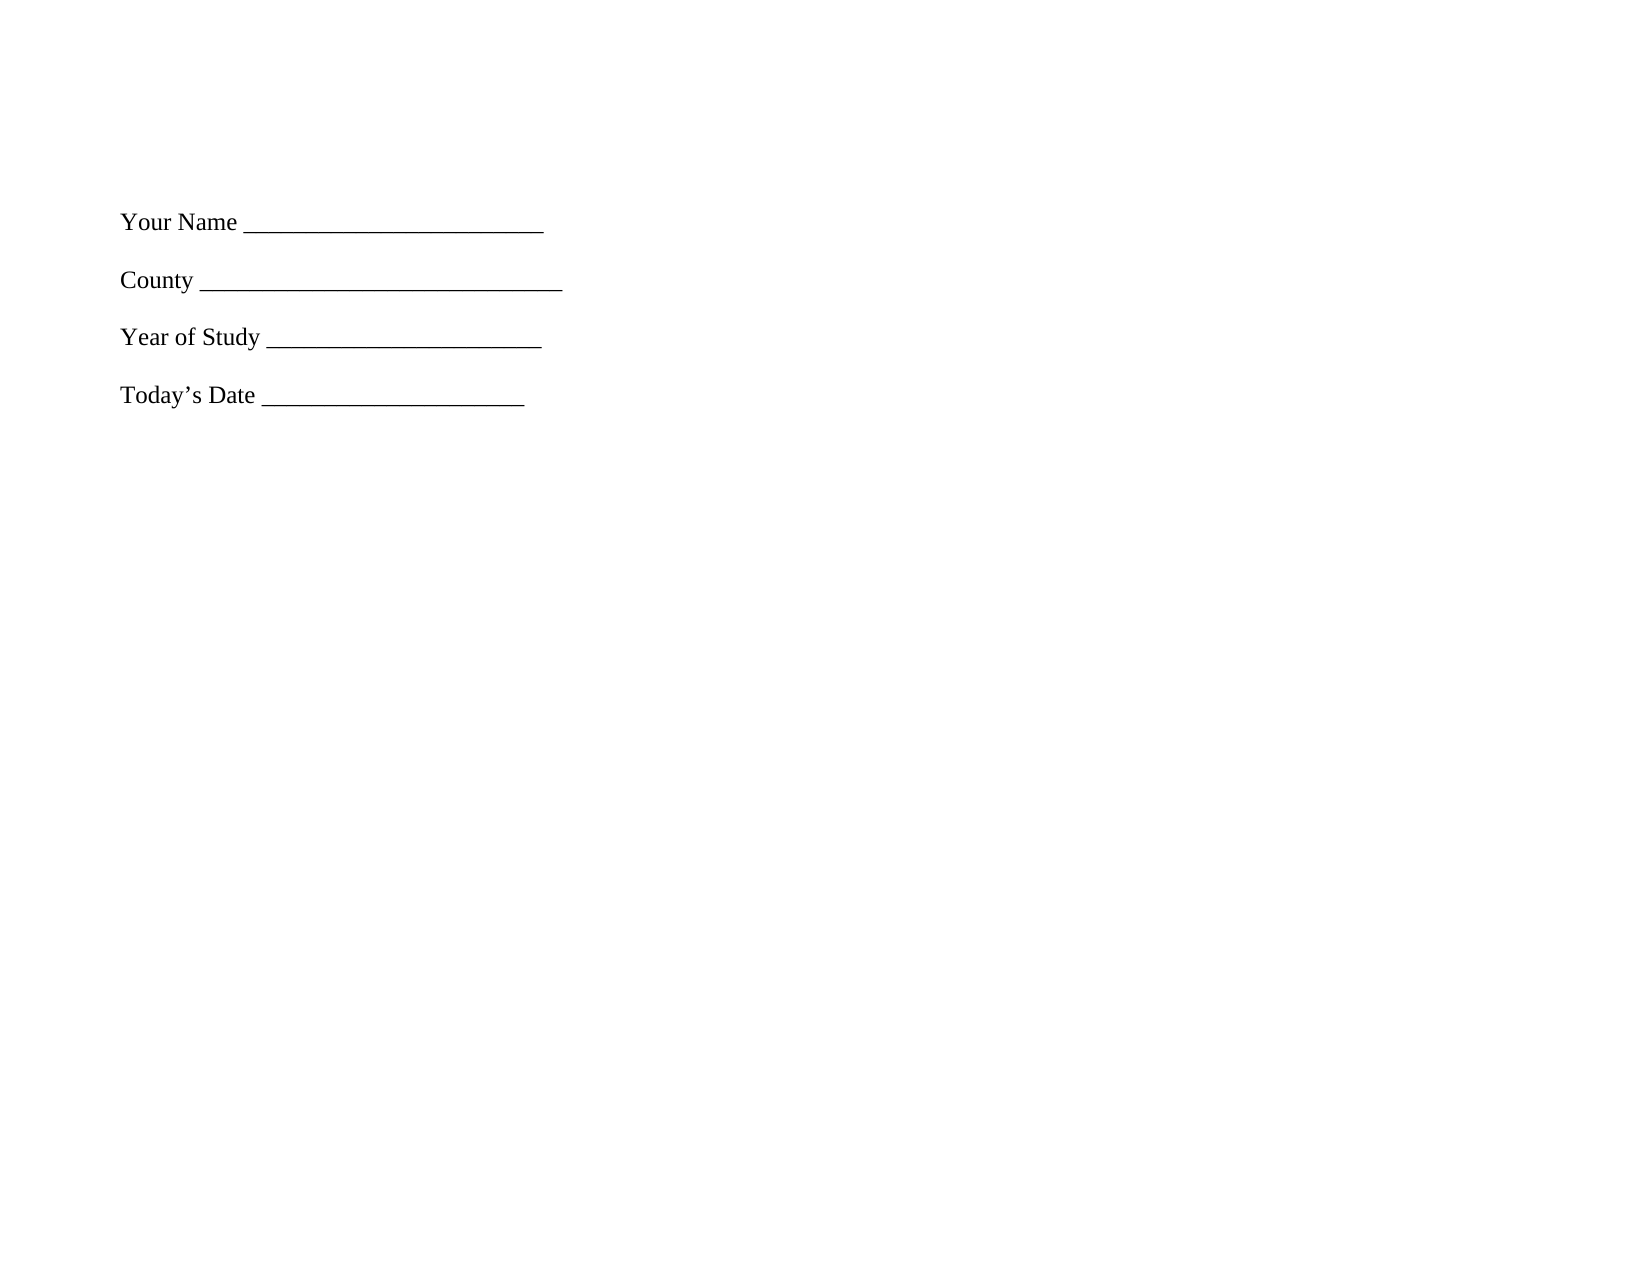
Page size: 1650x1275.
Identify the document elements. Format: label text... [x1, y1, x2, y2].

text Your Name ________________________ [120, 207, 1530, 236]
text Today’s Date _____________________ [120, 380, 1530, 409]
text County _____________________________ [120, 265, 1530, 294]
text Year of Study ______________________ [120, 322, 1530, 351]
